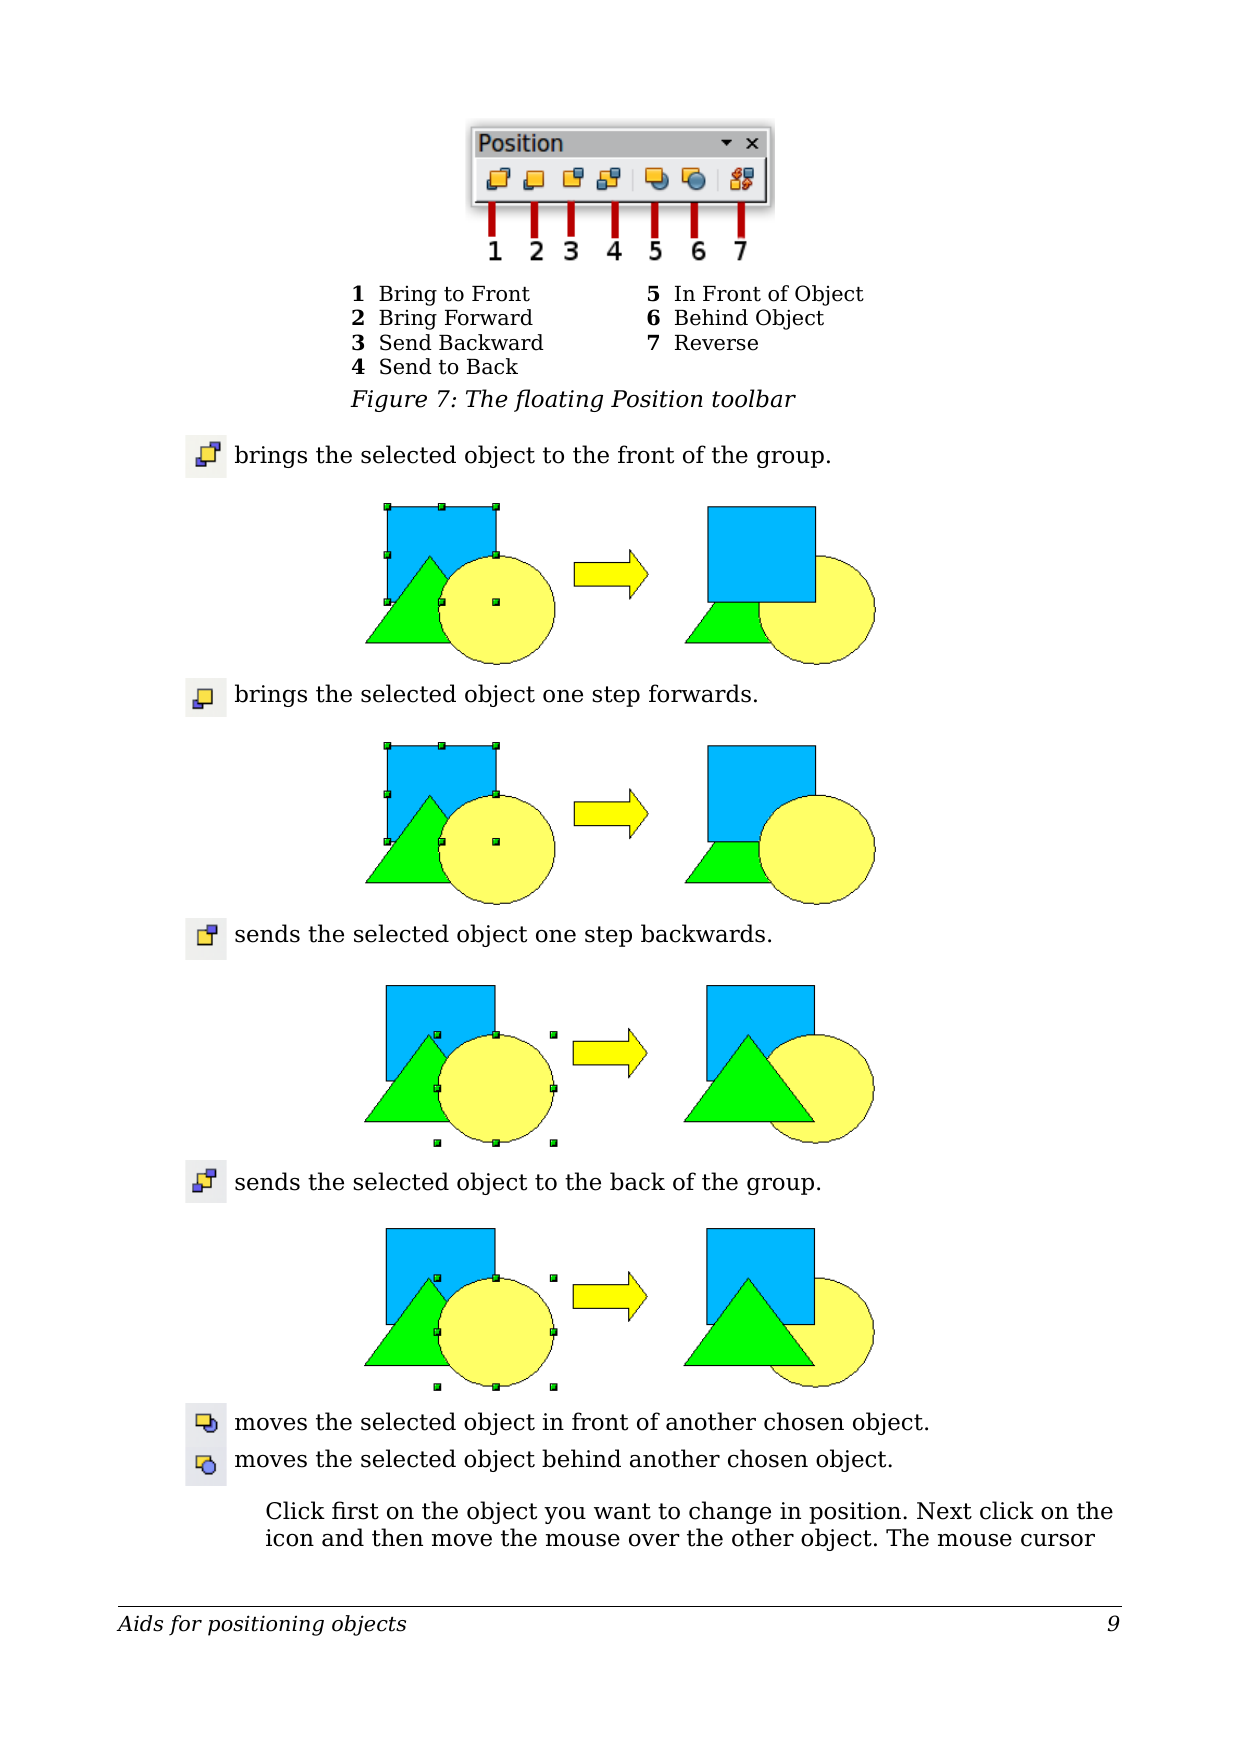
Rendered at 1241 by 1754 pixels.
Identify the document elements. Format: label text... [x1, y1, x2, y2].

list brings the selected object one step forwards. [227, 678, 1122, 717]
list sends the selected object one step backwards. [227, 918, 1122, 959]
picture [185, 1160, 227, 1203]
picture [465, 118, 775, 276]
picture [185, 1403, 227, 1486]
list [156, 918, 185, 959]
picture [185, 918, 227, 960]
list [156, 1404, 185, 1486]
list [156, 1160, 185, 1203]
picture [363, 502, 877, 666]
picture [363, 984, 877, 1148]
list sends the selected object to the back of the group. [227, 1160, 1122, 1203]
text 1 Bring to Front 5 In Front of Object 2 Bring Forward 6 Behind Object 3 Send Backward 7 Reverse 4 Send to Back [351, 282, 889, 379]
text Figure 7: The floating Position toolbar [351, 386, 889, 413]
picture [363, 1227, 877, 1392]
picture [185, 678, 227, 717]
list [156, 435, 185, 477]
list brings the selected object to the front of the group. [227, 435, 1122, 477]
list Click first on the object you want to change in position. Next click on the icon and then move the mouse over the other object. The mouse cursor [236, 1498, 1122, 1551]
picture [185, 435, 227, 478]
picture [363, 742, 877, 906]
list [156, 678, 185, 717]
list moves the selected object in front of another chosen object. moves the selected object behind another chosen object. [227, 1404, 1122, 1486]
